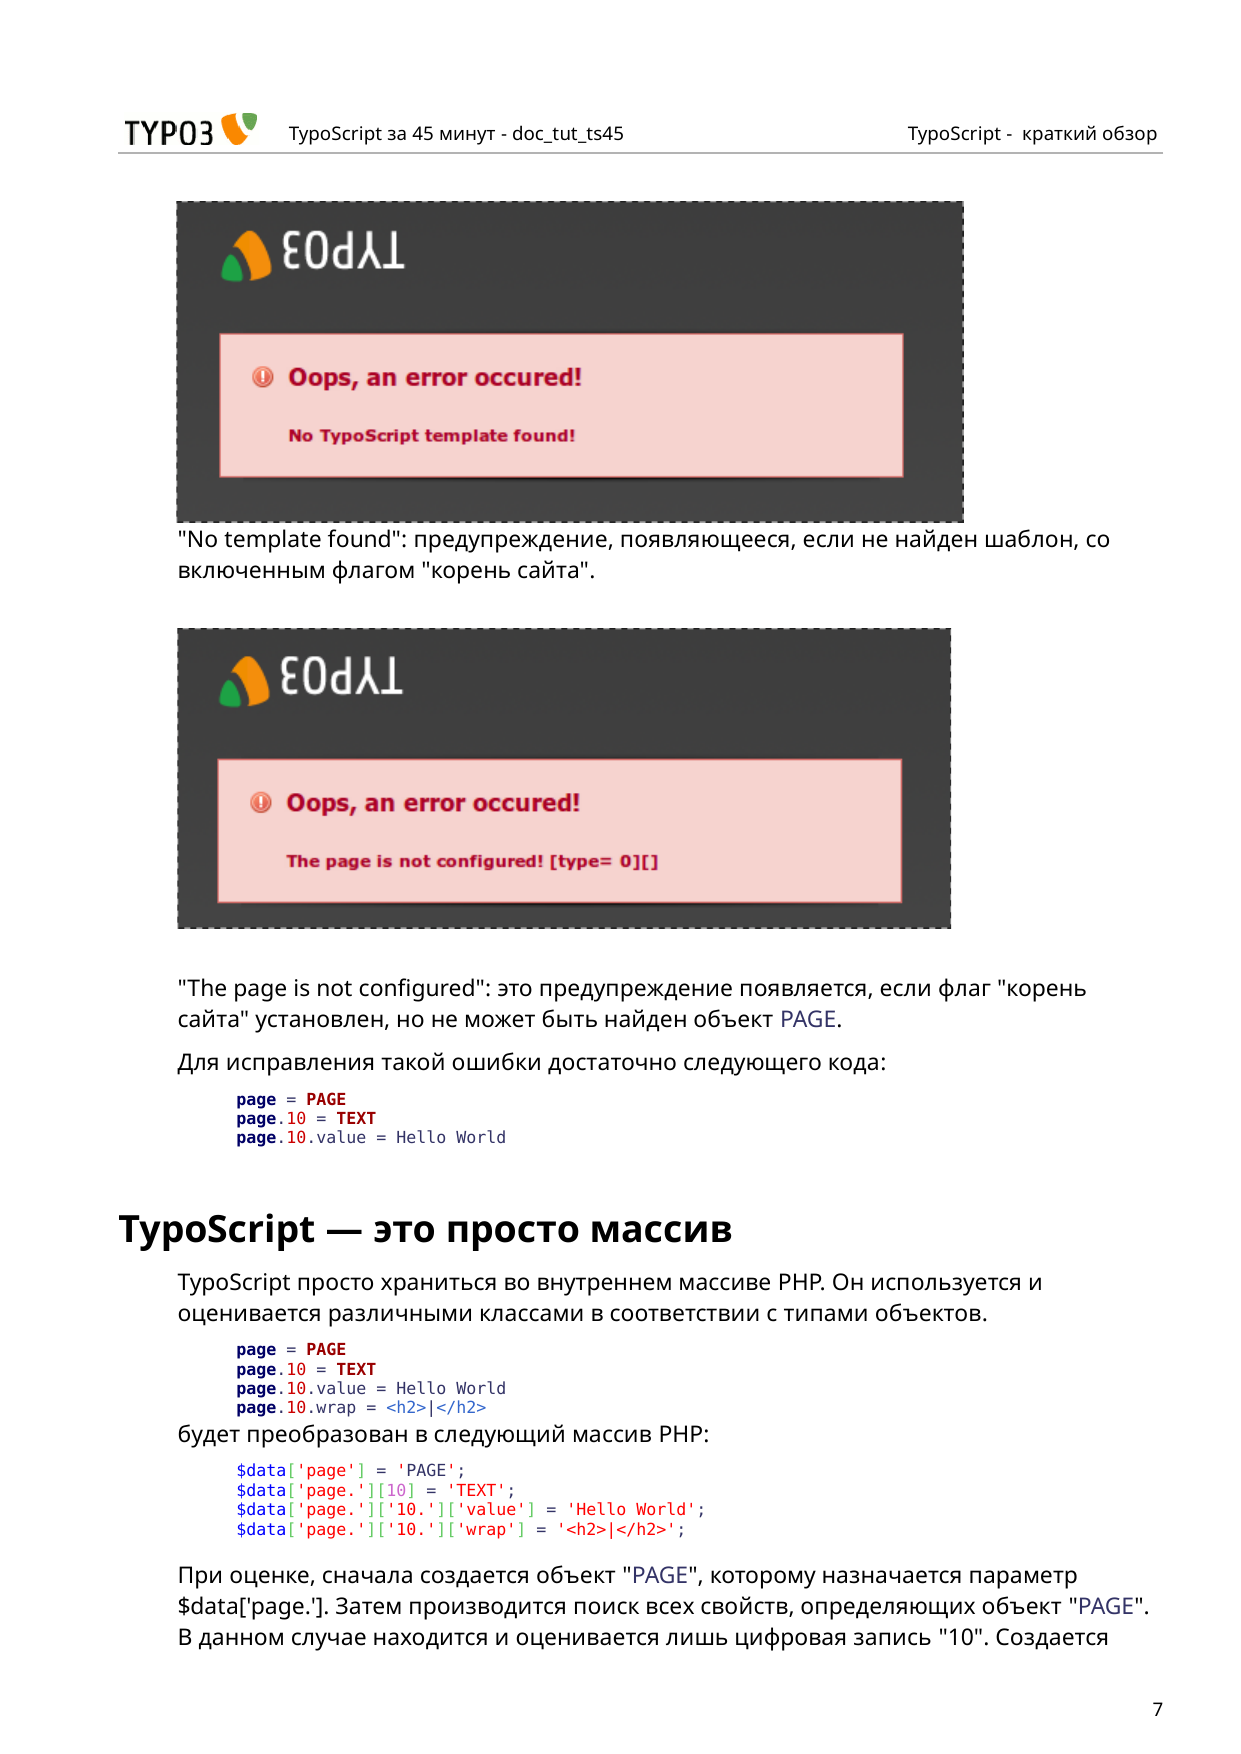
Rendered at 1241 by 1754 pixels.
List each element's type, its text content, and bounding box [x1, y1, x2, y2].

text $data['page.']['10.']['wrap'] = '<h2>|</h2>'; [236, 1520, 1163, 1559]
text page.10.wrap = <h2>|</h2> [236, 1398, 1163, 1418]
text TypoScript просто храниться во внутреннем массиве PHP. Он используется и оценивается различными классами в соответствии с типами объектов. [177, 1265, 1163, 1327]
text Для исправления такой ошибки достаточно следующего кода: [177, 1046, 1163, 1077]
text $data['page'] = 'PAGE'; [236, 1461, 1163, 1481]
picture [177, 628, 952, 929]
text page = PAGE [236, 1340, 1163, 1359]
text При оценке, сначала создается объект "PAGE", которому назначается параметр $data['page.']. Затем производится поиск всех свойств, определяющих объект "PAGE". В данном случае находится и оценивается лишь цифровая запись "10". Создается [177, 1559, 1163, 1652]
picture [124, 112, 260, 145]
text "No template found": предупреждение, появляющееся, если не найден шаблон, со включенным флагом "корень сайта". [177, 202, 1163, 585]
text $data['page.'][10] = 'TEXT'; [236, 1481, 1163, 1500]
picture [176, 201, 964, 523]
text $data['page.']['10.']['value'] = 'Hello World'; [236, 1500, 1163, 1520]
text будет преобразован в следующий массив PHP: [177, 1418, 1163, 1449]
text page.10 = TEXT [236, 1359, 1163, 1379]
text "The page is not configured": это предупреждение появляется, если флаг "корень сайта" установлен, но не может быть найден объект PAGE. [177, 972, 1163, 1034]
text page = PAGE [236, 1089, 1163, 1109]
text page.10.value = Hello World [236, 1128, 1163, 1148]
subtitle TypoScript — это просто массив [118, 1203, 1163, 1254]
text page.10 = TEXT [236, 1109, 1163, 1128]
text page.10.value = Hello World [236, 1379, 1163, 1398]
